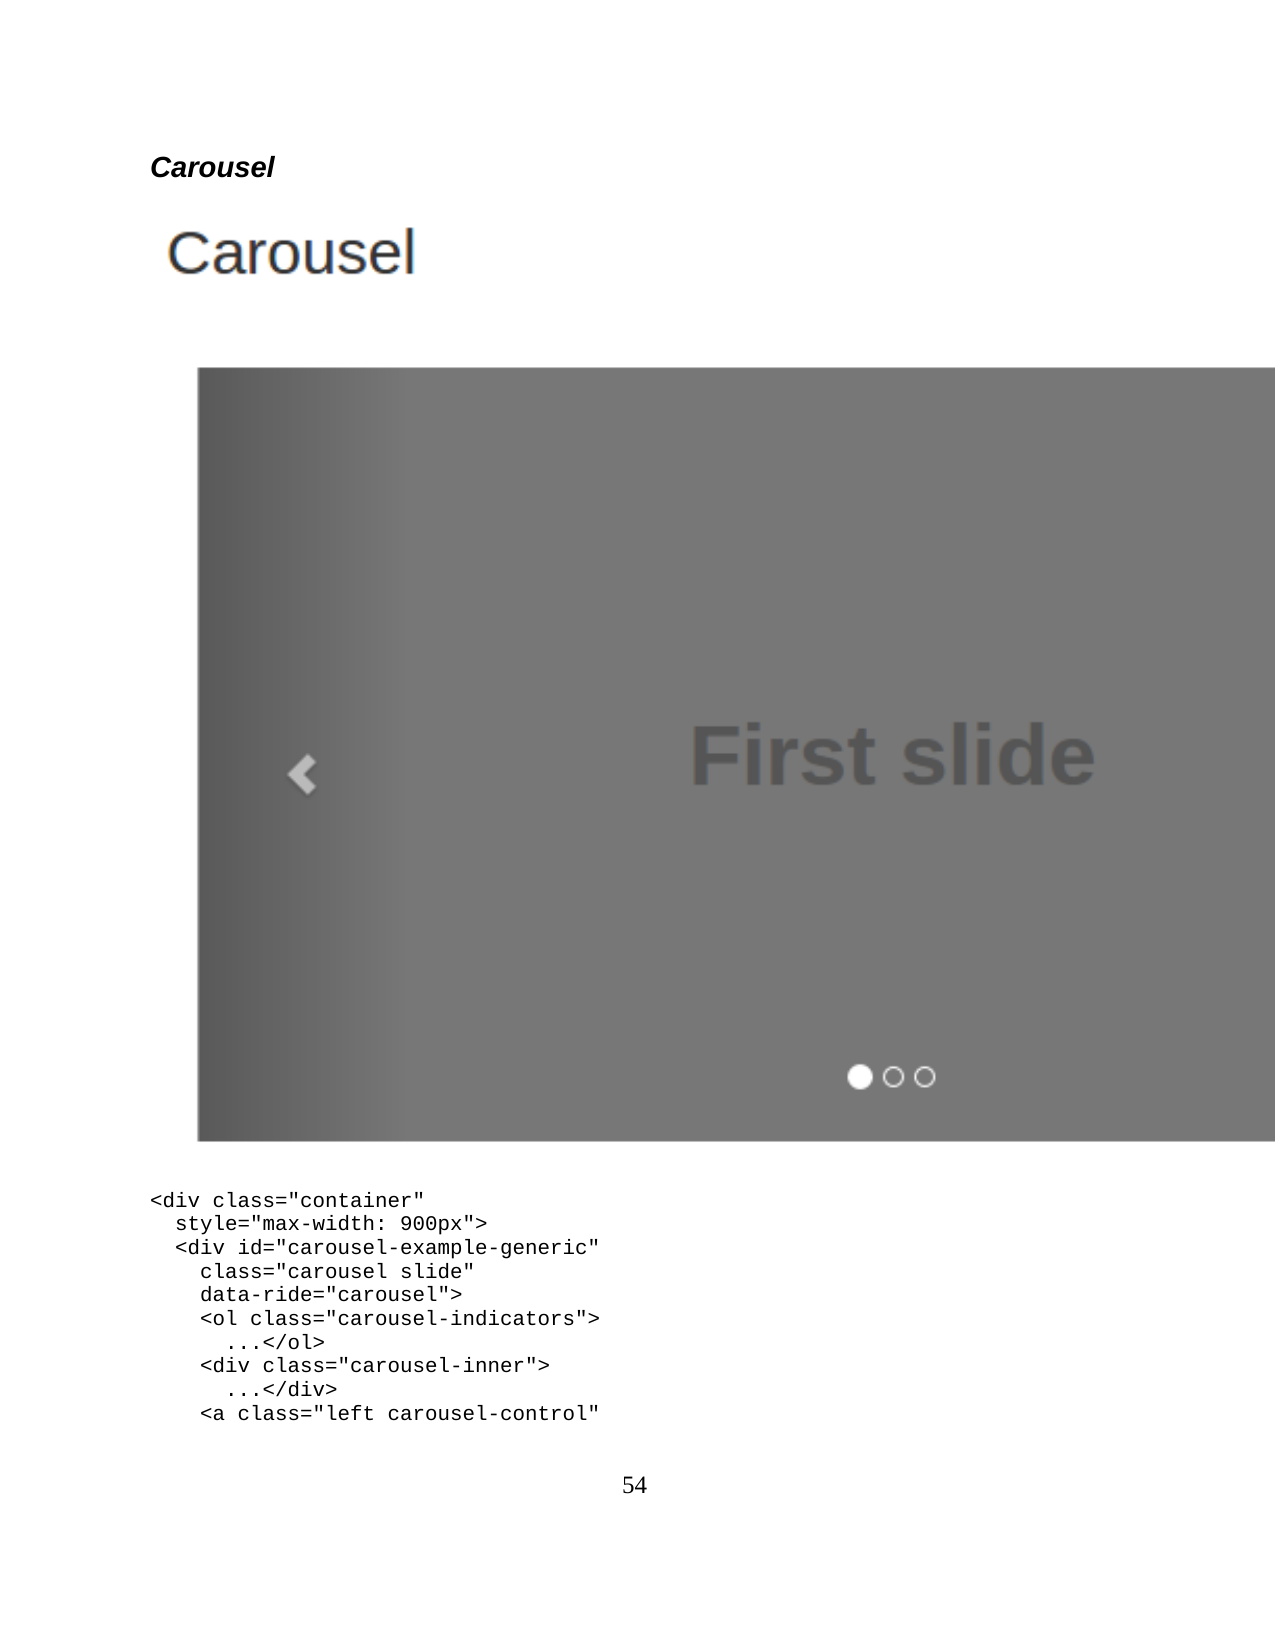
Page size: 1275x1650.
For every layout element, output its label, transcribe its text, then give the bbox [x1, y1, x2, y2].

text <a class="left carousel-control" [150, 1403, 1125, 1426]
text data-ride="carousel"> [150, 1284, 1125, 1308]
text class="carousel slide" [150, 1261, 1125, 1284]
text <ol class="carousel-indicators"> [150, 1308, 1125, 1332]
text ...</div> [150, 1379, 1125, 1403]
text <div id="carousel-example-generic" [150, 1237, 1125, 1261]
picture [150, 196, 1275, 1190]
text ...</ol> [150, 1332, 1125, 1355]
text style="max-width: 900px"> [150, 1213, 1125, 1237]
text <div class="container" [150, 1190, 1125, 1213]
subtitle Carousel [150, 150, 1125, 183]
text <div class="carousel-inner"> [150, 1355, 1125, 1379]
